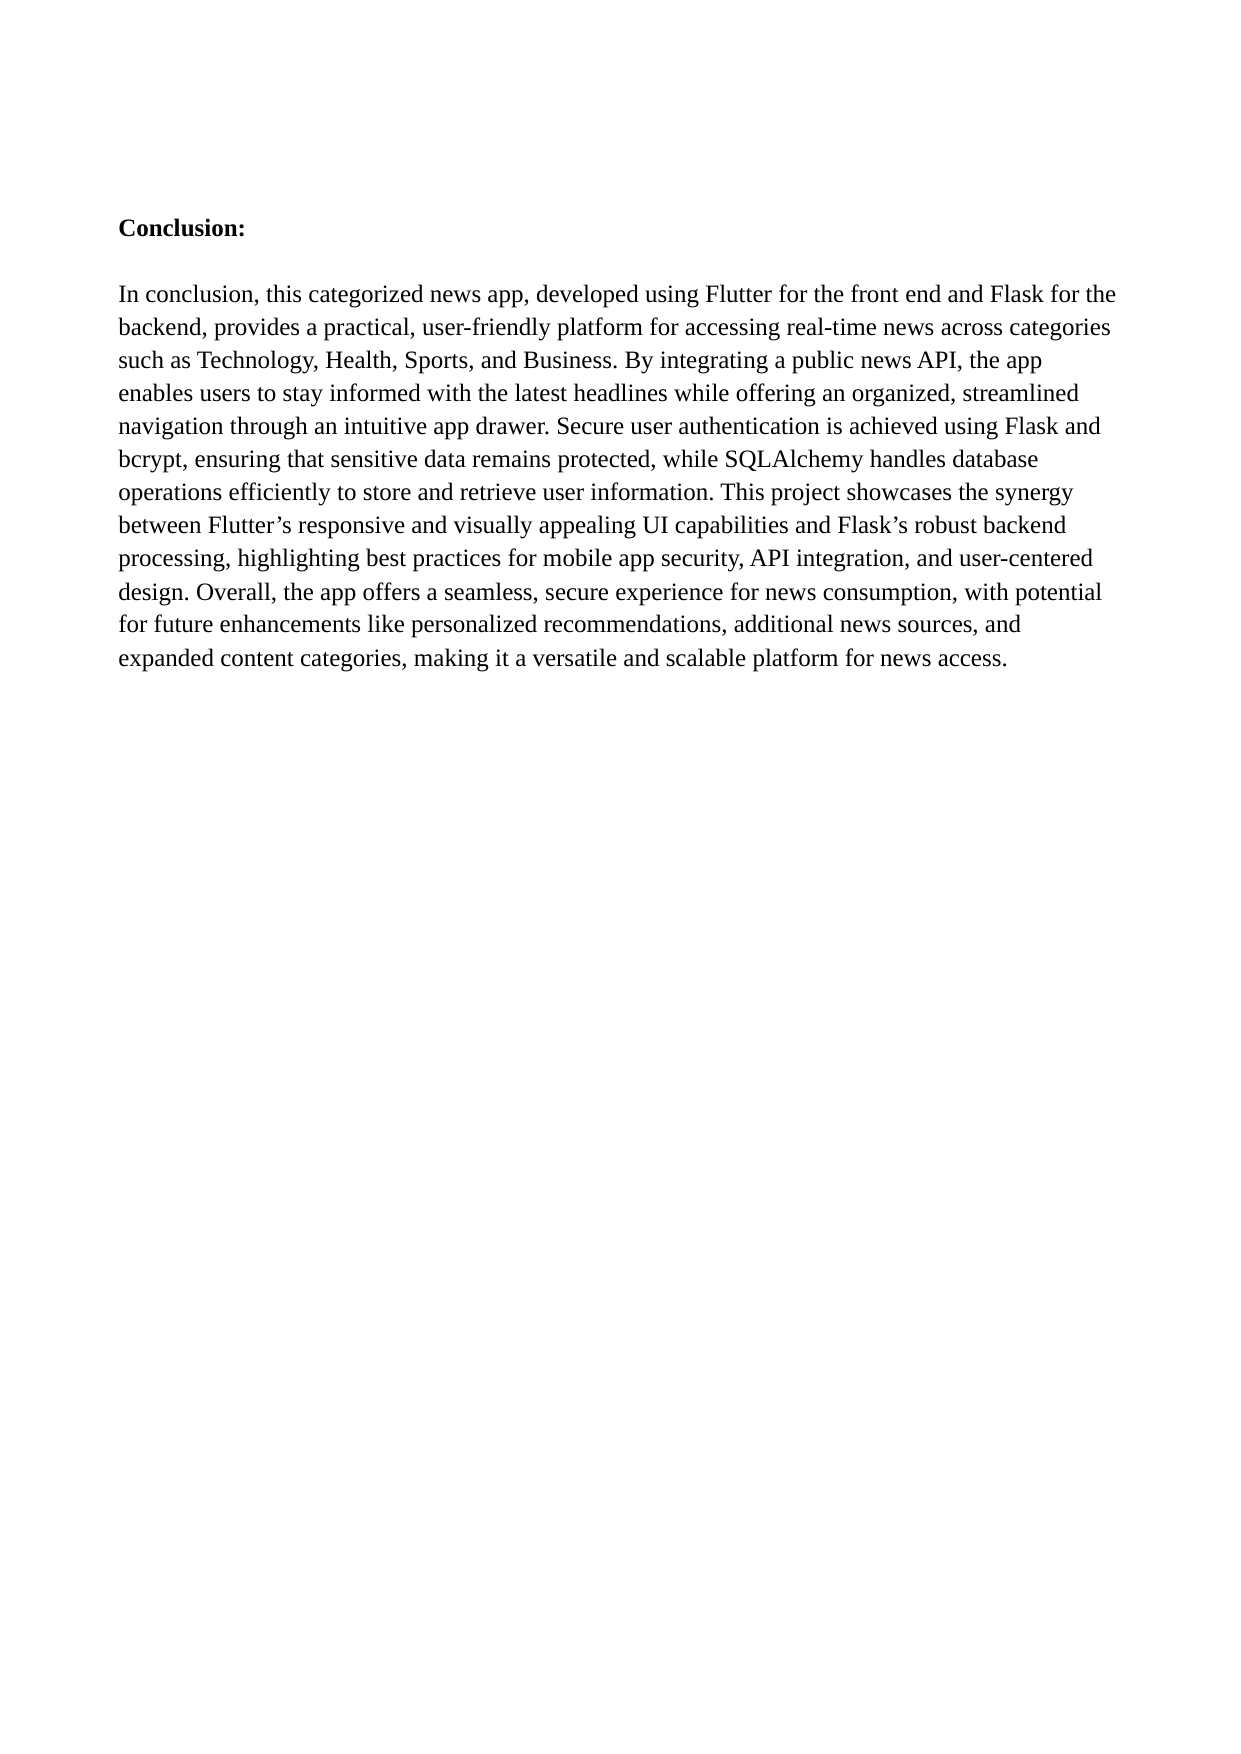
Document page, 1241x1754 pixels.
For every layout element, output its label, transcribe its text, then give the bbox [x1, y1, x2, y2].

text Conclusion: In conclusion, this categorized news app, developed using Flutter for the front end and Flask for the backend, provides a practical, user-friendly platform for accessing real-time news across categories such as Technology, Health, Sports, and Business. By integrating a public news API, the app enables users to stay informed with the latest headlines while offering an organized, streamlined navigation through an intuitive app drawer. Secure user authentication is achieved using Flask and bcrypt, ensuring that sensitive data remains protected, while SQLAlchemy handles database operations efficiently to store and retrieve user information. This project showcases the synergy between Flutter’s responsive and visually appealing UI capabilities and Flask’s robust backend processing, highlighting best practices for mobile app security, API integration, and user-centered design. Overall, the app offers a seamless, secure experience for news consumption, with potential for future enhancements like personalized recommendations, additional news sources, and expanded content categories, making it a versatile and scalable platform for news access. [118, 213, 1122, 671]
